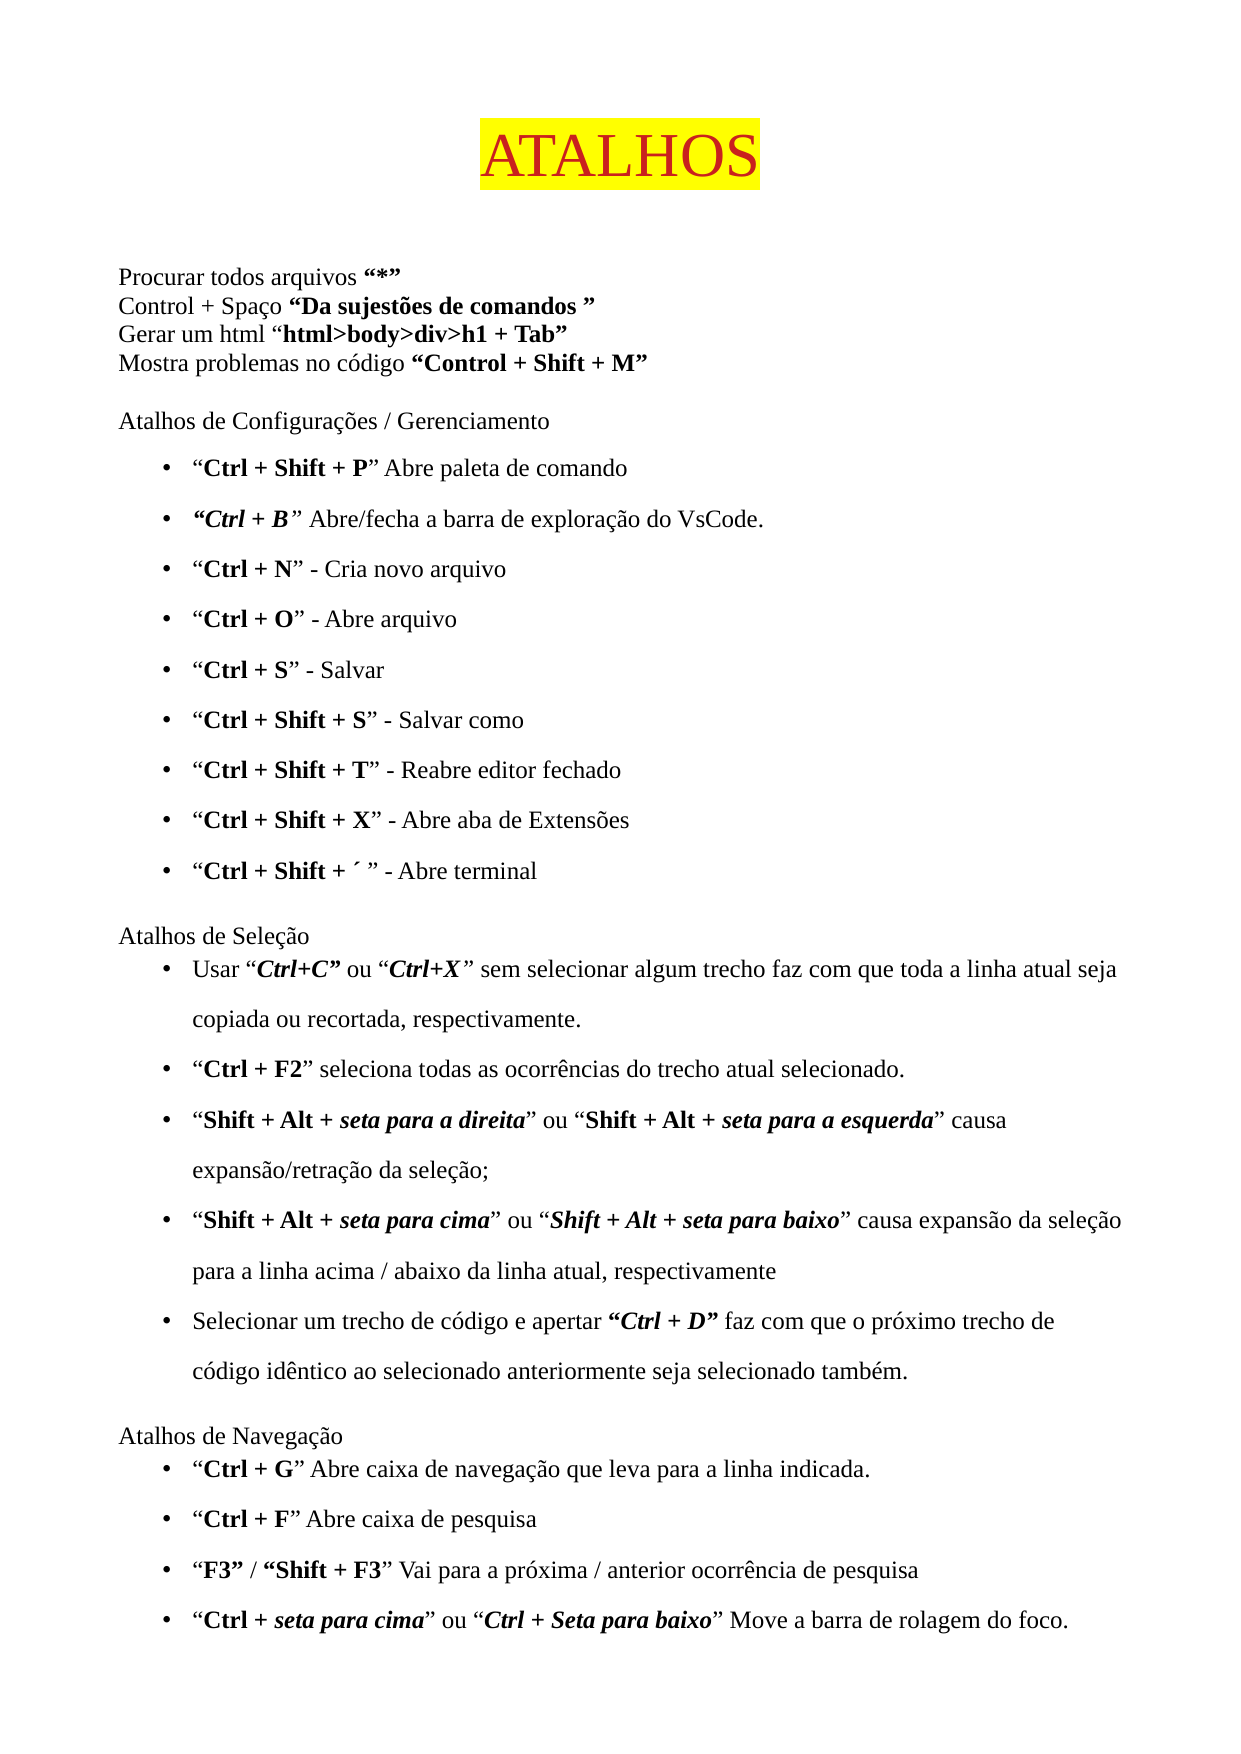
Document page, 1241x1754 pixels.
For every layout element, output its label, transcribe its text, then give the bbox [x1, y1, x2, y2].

text Procurar todos arquivos “*” [118, 262, 1122, 291]
list Selecionar um trecho de código e apertar “Ctrl + D” faz com que o próximo trecho de código idêntico ao selecionado anteriormente seja selecionado também. [162, 1306, 1122, 1385]
text ATALHOS [118, 118, 1122, 190]
list “Ctrl + Shift + P” Abre paleta de comando [162, 453, 1122, 482]
text Mostra problemas no código “Control + Shift + M” [118, 348, 1122, 377]
list “Ctrl + Shift + X” - Abre aba de Extensões [162, 806, 1122, 834]
list “Ctrl + Shift + S” - Salvar como [162, 705, 1122, 734]
list “Ctrl + F2” seleciona todas as ocorrências do trecho atual selecionado. [162, 1054, 1122, 1083]
list “Ctrl + F” Abre caixa de pesquisa [162, 1504, 1122, 1533]
text Atalhos de Navegação [118, 1421, 1122, 1450]
list “Shift + Alt + seta para a direita” ou “Shift + Alt + seta para a esquerda” causa expansão/retração da seleção; [162, 1105, 1122, 1184]
text Atalhos de Configurações / Gerenciamento [118, 406, 1122, 434]
text Atalhos de Seleção [118, 921, 1122, 949]
list “Ctrl + Shift + ´ ” - Abre terminal [162, 856, 1122, 885]
list “F3” / “Shift + F3” Vai para a próxima / anterior ocorrência de pesquisa [162, 1555, 1122, 1584]
list “Ctrl + O” - Abre arquivo [162, 604, 1122, 633]
list “Ctrl + seta para cima” ou “Ctrl + Seta para baixo” Move a barra de rolagem do foco. [162, 1605, 1122, 1634]
text Control + Spaço “Da sujestões de comandos ” [118, 291, 1122, 319]
text Gerar um html “html>body>div>h1 + Tab” [118, 319, 1122, 348]
list “Ctrl + S” - Salvar [162, 655, 1122, 683]
list “Ctrl + B” Abre/fecha a barra de exploração do VsCode. [162, 504, 1122, 532]
list “Ctrl + G” Abre caixa de navegação que leva para a linha indicada. [162, 1454, 1122, 1483]
list “Ctrl + Shift + T” - Reabre editor fechado [162, 755, 1122, 784]
list “Shift + Alt + seta para cima” ou “Shift + Alt + seta para baixo” causa expansão da seleção para a linha acima / abaixo da linha atual, respectivamente [162, 1205, 1122, 1284]
list “Ctrl + N” - Cria novo arquivo [162, 554, 1122, 583]
list Usar “Ctrl+C” ou “Ctrl+X” sem selecionar algum trecho faz com que toda a linha atual seja copiada ou recortada, respectivamente. [162, 954, 1122, 1033]
